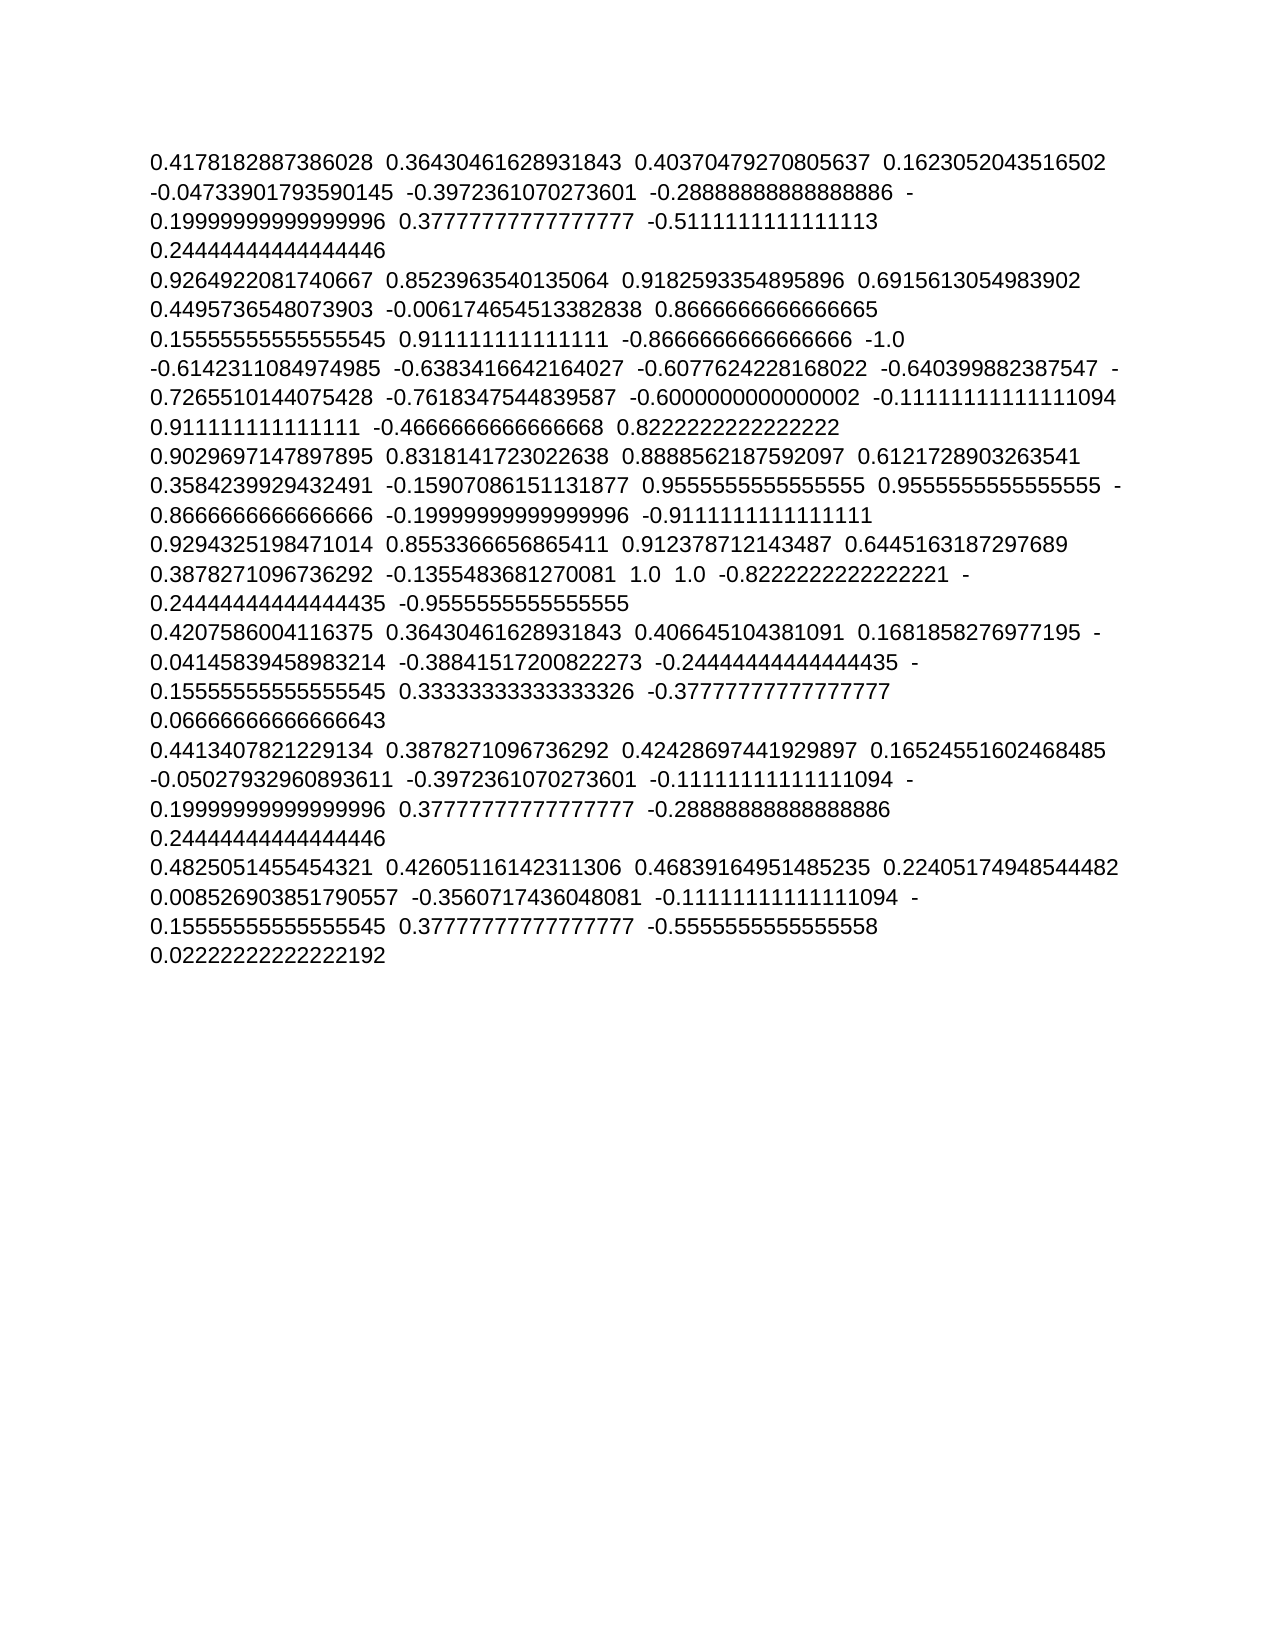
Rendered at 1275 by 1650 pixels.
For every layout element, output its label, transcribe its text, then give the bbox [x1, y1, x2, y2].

text 0.9294325198471014 0.8553366656865411 0.912378712143487 0.6445163187297689 0.3878271096736292 -0.1355483681270081 1.0 1.0 -0.8222222222222221 -0.24444444444444435 -0.9555555555555555 [150, 532, 1125, 616]
text 0.9029697147897895 0.8318141723022638 0.8888562187592097 0.6121728903263541 0.3584239929432491 -0.15907086151131877 0.9555555555555555 0.9555555555555555 -0.8666666666666666 -0.19999999999999996 -0.9111111111111111 [150, 444, 1125, 528]
text -0.6142311084974985 -0.6383416642164027 -0.6077624228168022 -0.640399882387547 -0.7265510144075428 -0.7618347544839587 -0.6000000000000002 -0.11111111111111094 0.911111111111111 -0.4666666666666668 0.8222222222222222 [150, 356, 1125, 440]
text 0.4413407821229134 0.3878271096736292 0.42428697441929897 0.16524551602468485 -0.05027932960893611 -0.3972361070273601 -0.11111111111111094 -0.19999999999999996 0.37777777777777777 -0.28888888888888886 0.24444444444444446 [150, 737, 1125, 851]
text 0.4178182887386028 0.36430461628931843 0.40370479270805637 0.1623052043516502 -0.04733901793590145 -0.3972361070273601 -0.28888888888888886 -0.19999999999999996 0.37777777777777777 -0.5111111111111113 0.24444444444444446 [150, 150, 1125, 264]
text 0.4207586004116375 0.36430461628931843 0.406645104381091 0.1681858276977195 -0.04145839458983214 -0.38841517200822273 -0.24444444444444435 -0.15555555555555545 0.33333333333333326 -0.37777777777777777 0.06666666666666643 [150, 620, 1125, 734]
text 0.9264922081740667 0.8523963540135064 0.9182593354895896 0.6915613054983902 0.4495736548073903 -0.006174654513382838 0.8666666666666665 0.15555555555555545 0.911111111111111 -0.8666666666666666 -1.0 [150, 267, 1125, 352]
text 0.4825051455454321 0.42605116142311306 0.46839164951485235 0.22405174948544482 0.008526903851790557 -0.3560717436048081 -0.11111111111111094 -0.15555555555555545 0.37777777777777777 -0.5555555555555558 0.02222222222222192 [150, 855, 1125, 969]
